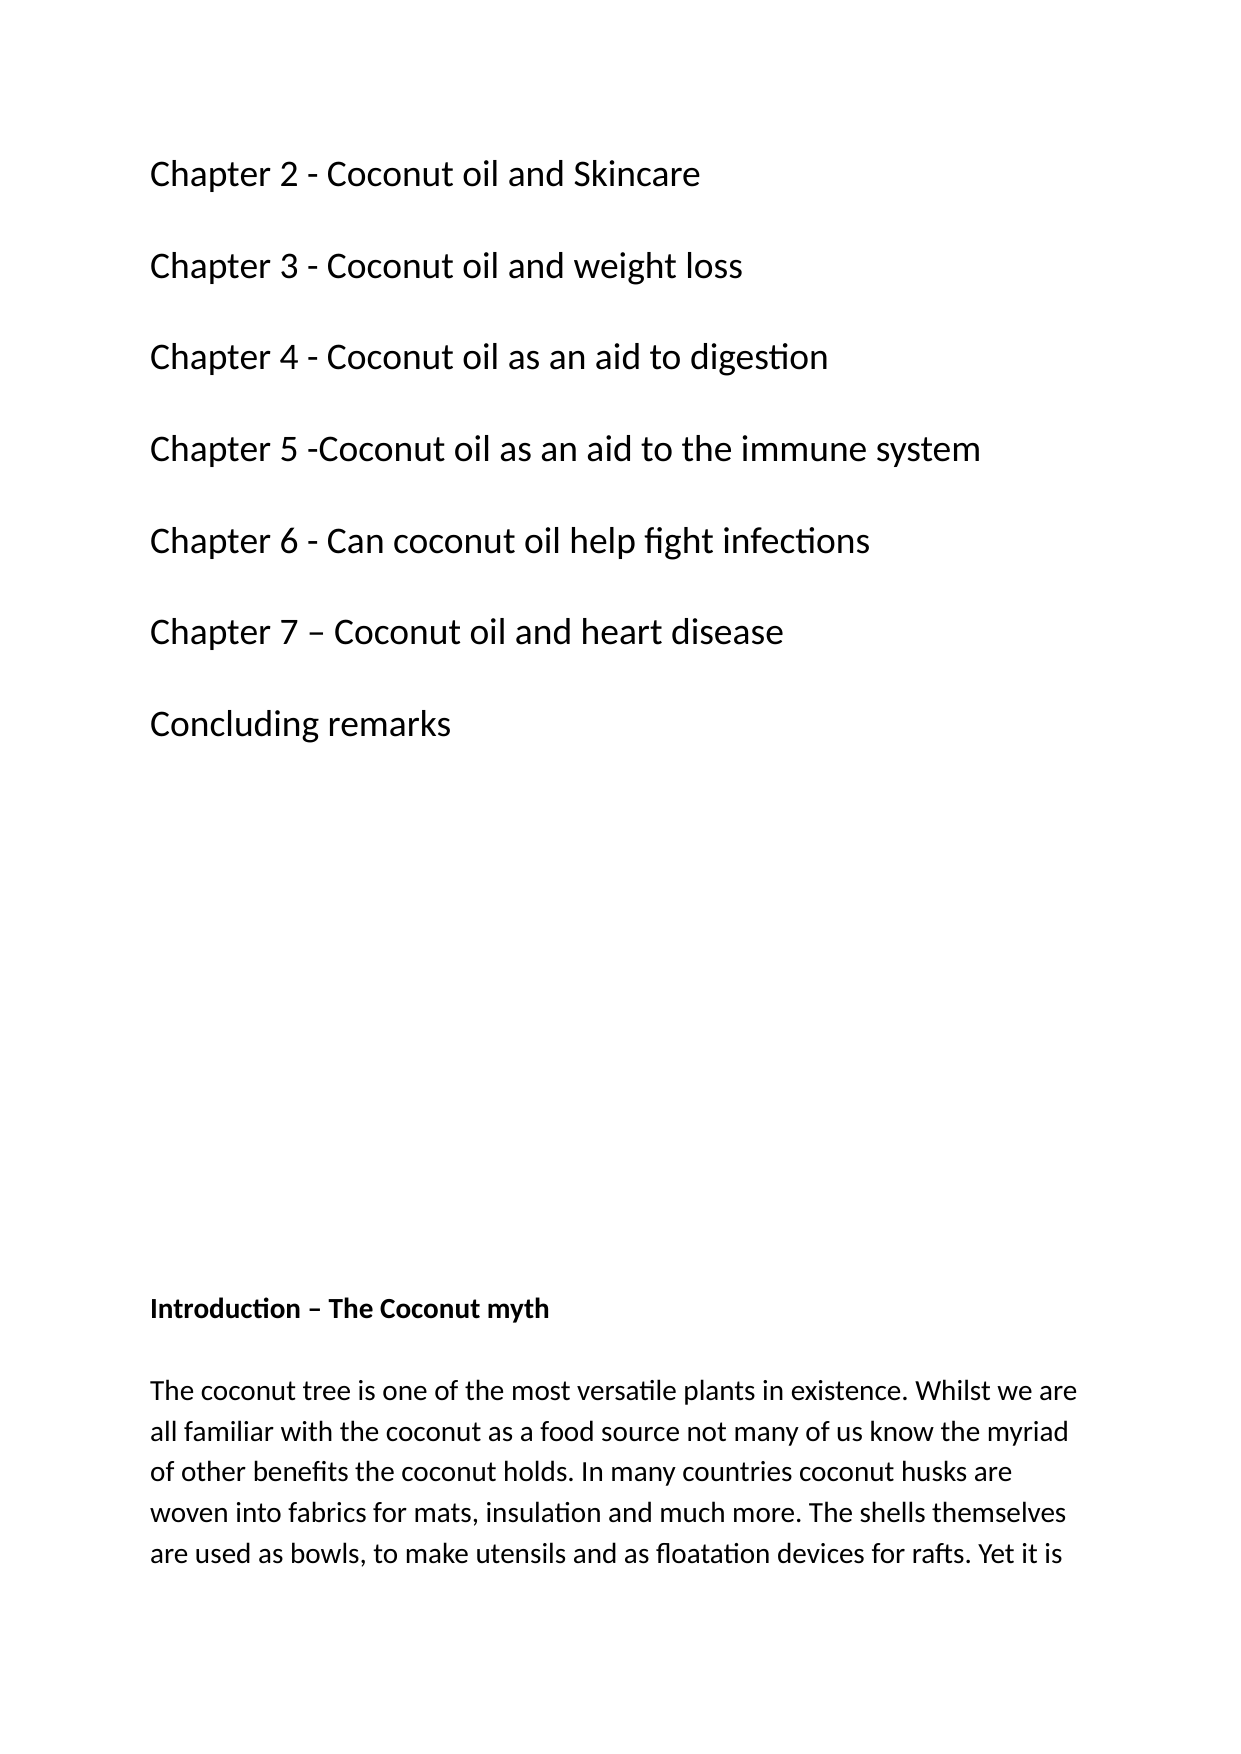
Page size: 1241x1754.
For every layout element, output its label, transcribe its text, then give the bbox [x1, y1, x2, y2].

text Chapter 2 - Coconut oil and Skincare [150, 150, 1090, 196]
text Chapter 4 - Coconut oil as an aid to digestion [150, 333, 1090, 379]
text Chapter 6 - Can coconut oil help fight infections [150, 517, 1090, 562]
text Concluding remarks [150, 700, 1090, 746]
text Introduction – The Coconut myth [150, 1290, 1090, 1325]
text The coconut tree is one of the most versatile plants in existence. Whilst we are all familiar with the coconut as a food source not many of us know the myriad of other benefits the coconut holds. In many countries coconut husks are woven into fabrics for mats, insulation and much more. The shells themselves are used as bowls, to make utensils and as floatation devices for rafts. Yet it is [150, 1372, 1090, 1571]
text Chapter 7 – Coconut oil and heart disease [150, 608, 1090, 654]
text Chapter 3 - Coconut oil and weight loss [150, 242, 1090, 287]
text Chapter 5 -Coconut oil as an aid to the immune system [150, 425, 1090, 471]
